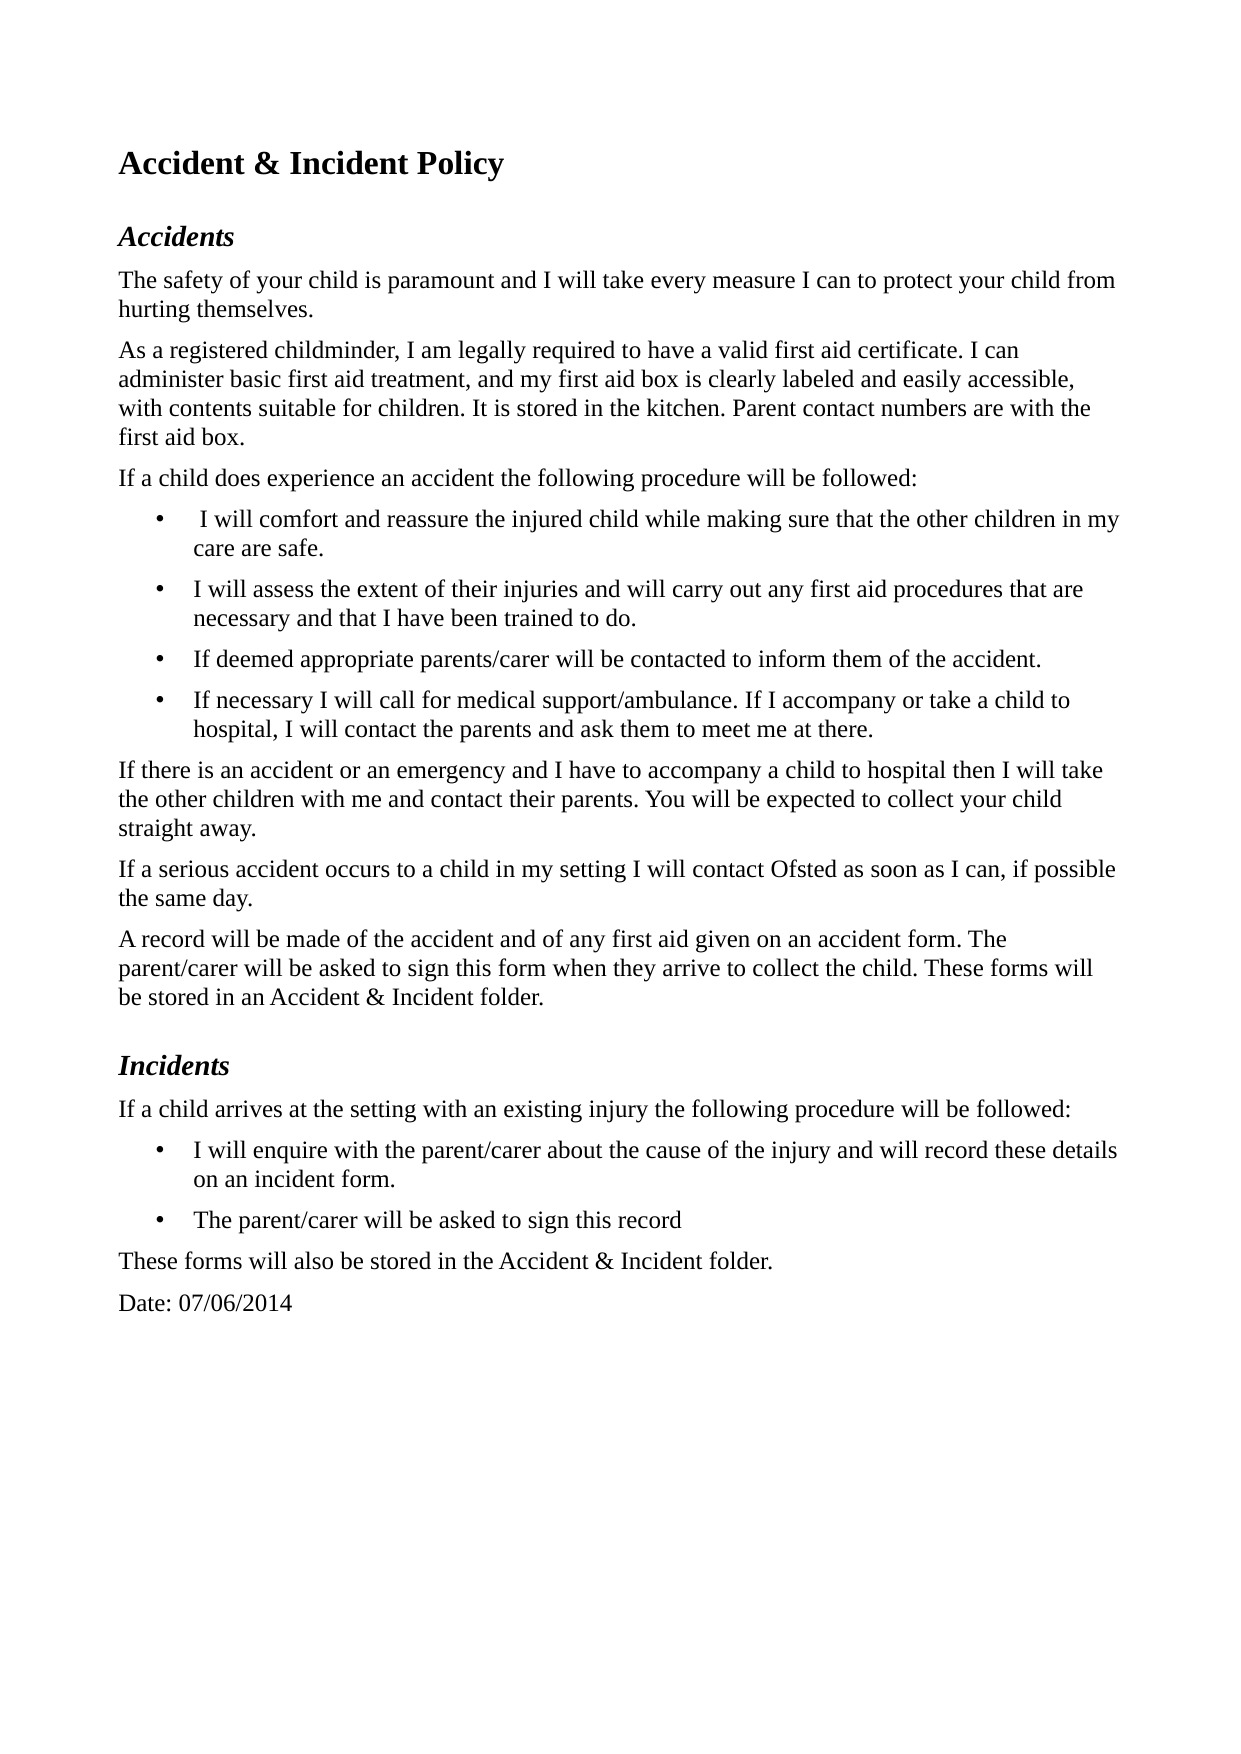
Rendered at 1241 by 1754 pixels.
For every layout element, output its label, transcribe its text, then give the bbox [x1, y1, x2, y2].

list I will enquire with the parent/carer about the cause of the injury and will record these details on an incident form. [156, 1135, 1122, 1193]
text If a child arrives at the setting with an existing injury the following procedure will be followed: [118, 1094, 1122, 1123]
text These forms will also be stored in the Accident & Incident folder. [118, 1246, 1122, 1275]
text As a registered childminder, I am legally required to have a valid first aid certificate. I can administer basic first aid treatment, and my first aid box is clearly labeled and easily accessible, with contents suitable for children. It is stored in the kitchen. Parent contact numbers are with the first aid box. [118, 335, 1122, 450]
text Date: 07/06/2014 [118, 1288, 1122, 1316]
text If a serious accident occurs to a child in my setting I will contact Ofsted as soon as I can, if possible the same day. [118, 854, 1122, 912]
subtitle Incidents [118, 1048, 1122, 1081]
list The parent/carer will be asked to sign this record [156, 1205, 1122, 1234]
list I will comfort and reassure the injured child while making sure that the other children in my care are safe. [156, 504, 1122, 562]
subtitle Accidents [118, 219, 1122, 253]
text If there is an accident or an emergency and I have to accompany a child to hospital then I will take the other children with me and contact their parents. You will be expected to collect your child straight away. [118, 755, 1122, 842]
text If a child does experience an accident the following procedure will be followed: [118, 463, 1122, 492]
text The safety of your child is paramount and I will take every measure I can to protect your child from hurting themselves. [118, 265, 1122, 323]
subtitle Accident & Incident Policy [118, 143, 1122, 182]
text A record will be made of the accident and of any first aid given on an accident form. The parent/carer will be asked to sign this form when they arrive to collect the child. These forms will be stored in an Accident & Incident folder. [118, 924, 1122, 1010]
list If necessary I will call for medical support/ambulance. If I accompany or take a child to hospital, I will contact the parents and ask them to meet me at there. [156, 685, 1122, 743]
list If deemed appropriate parents/carer will be contacted to inform them of the accident. [156, 644, 1122, 673]
list I will assess the extent of their injuries and will carry out any first aid procedures that are necessary and that I have been trained to do. [156, 574, 1122, 632]
